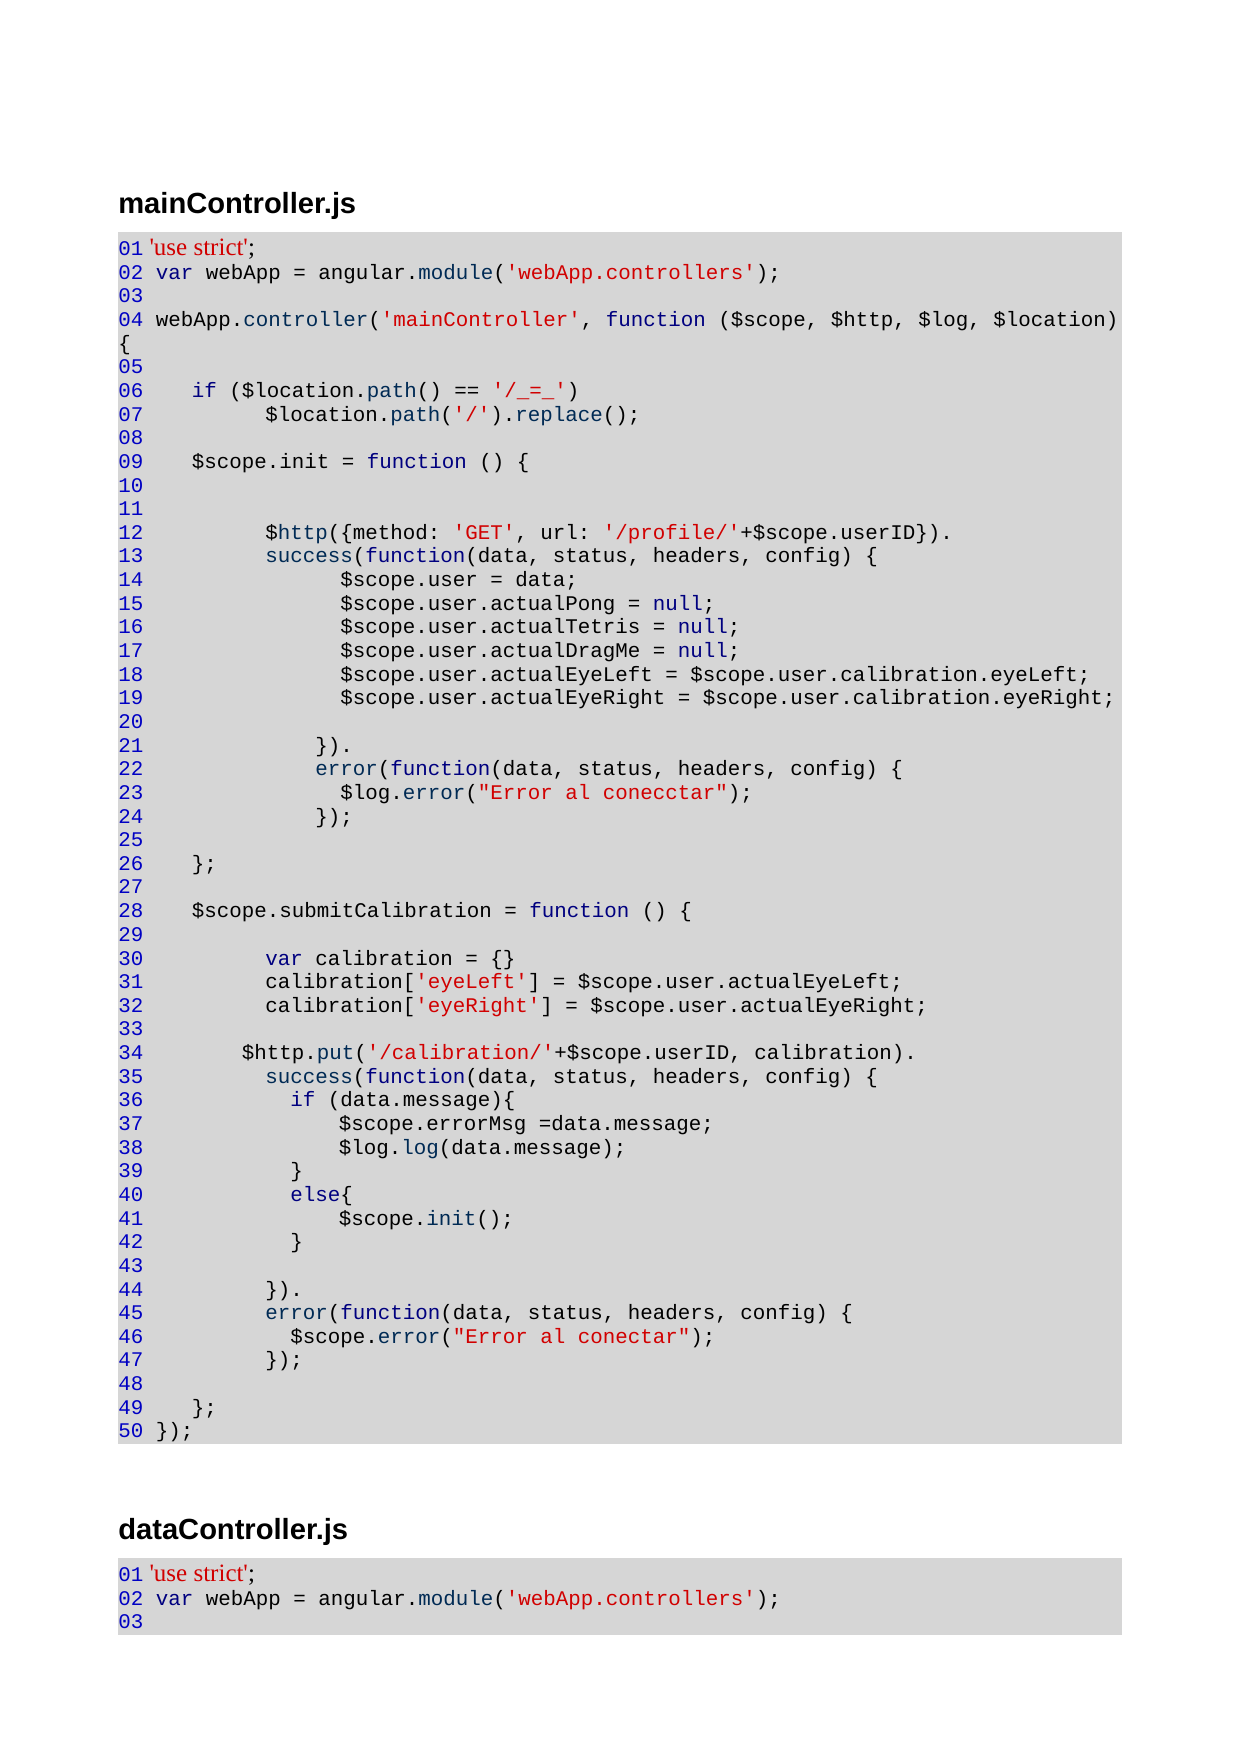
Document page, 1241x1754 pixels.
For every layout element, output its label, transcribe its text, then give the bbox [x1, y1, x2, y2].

text 48 [118, 1373, 1122, 1397]
text 49 }; [118, 1397, 1122, 1420]
text 13 success(function(data, status, headers, config) { [118, 546, 1122, 569]
text 11 [118, 498, 1122, 522]
text 05 [118, 356, 1122, 380]
subtitle dataController.js [118, 1512, 1122, 1546]
text 41 $scope.init(); [118, 1208, 1122, 1231]
text 27 [118, 877, 1122, 900]
text 06 if ($location.path() == '/_=_') [118, 380, 1122, 404]
text 50 }); [118, 1420, 1122, 1444]
text 09 $scope.init = function () { [118, 451, 1122, 474]
text 02 var webApp = angular.module('webApp.controllers'); [118, 1588, 1122, 1611]
text 20 [118, 711, 1122, 735]
text 03 [118, 285, 1122, 309]
text 35 success(function(data, status, headers, config) { [118, 1066, 1122, 1089]
text 08 [118, 427, 1122, 451]
text 30 var calibration = {} [118, 947, 1122, 971]
text 29 [118, 924, 1122, 947]
text 19 $scope.user.actualEyeRight = $scope.user.calibration.eyeRight; [118, 687, 1122, 711]
text 14 $scope.user = data; [118, 569, 1122, 593]
text 39 } [118, 1160, 1122, 1184]
text 31 calibration['eyeLeft'] = $scope.user.actualEyeLeft; [118, 971, 1122, 995]
text 33 [118, 1018, 1122, 1042]
text 42 } [118, 1231, 1122, 1255]
text 07 $location.path('/').replace(); [118, 404, 1122, 427]
text 16 $scope.user.actualTetris = null; [118, 616, 1122, 640]
subtitle mainController.js [118, 186, 1122, 220]
text 32 calibration['eyeRight'] = $scope.user.actualEyeRight; [118, 995, 1122, 1018]
text 43 [118, 1255, 1122, 1278]
text 01 'use strict'; [118, 232, 1122, 262]
text 38 $log.log(data.message); [118, 1137, 1122, 1160]
text 36 if (data.message){ [118, 1089, 1122, 1113]
text 28 $scope.submitCalibration = function () { [118, 900, 1122, 924]
text 37 $scope.errorMsg =data.message; [118, 1113, 1122, 1137]
text 45 error(function(data, status, headers, config) { [118, 1302, 1122, 1326]
text 15 $scope.user.actualPong = null; [118, 593, 1122, 616]
text 10 [118, 474, 1122, 498]
text 25 [118, 829, 1122, 853]
text 18 $scope.user.actualEyeLeft = $scope.user.calibration.eyeLeft; [118, 664, 1122, 687]
text 21 }). [118, 735, 1122, 758]
text 04 webApp.controller('mainController', function ($scope, $http, $log, $location) { [118, 309, 1122, 356]
text 44 }). [118, 1278, 1122, 1302]
text 12 $http({method: 'GET', url: '/profile/'+$scope.userID}). [118, 522, 1122, 546]
text 34 $http.put('/calibration/'+$scope.userID, calibration). [118, 1042, 1122, 1066]
text 46 $scope.error("Error al conectar"); [118, 1326, 1122, 1349]
text 26 }; [118, 853, 1122, 877]
text 24 }); [118, 806, 1122, 829]
text 01 'use strict'; [118, 1558, 1122, 1588]
text 47 }); [118, 1349, 1122, 1373]
text 02 var webApp = angular.module('webApp.controllers'); [118, 262, 1122, 285]
text 23 $log.error("Error al conecctar"); [118, 782, 1122, 806]
text 22 error(function(data, status, headers, config) { [118, 758, 1122, 782]
text 40 else{ [118, 1184, 1122, 1208]
text 17 $scope.user.actualDragMe = null; [118, 640, 1122, 664]
text 03 [118, 1611, 1122, 1635]
